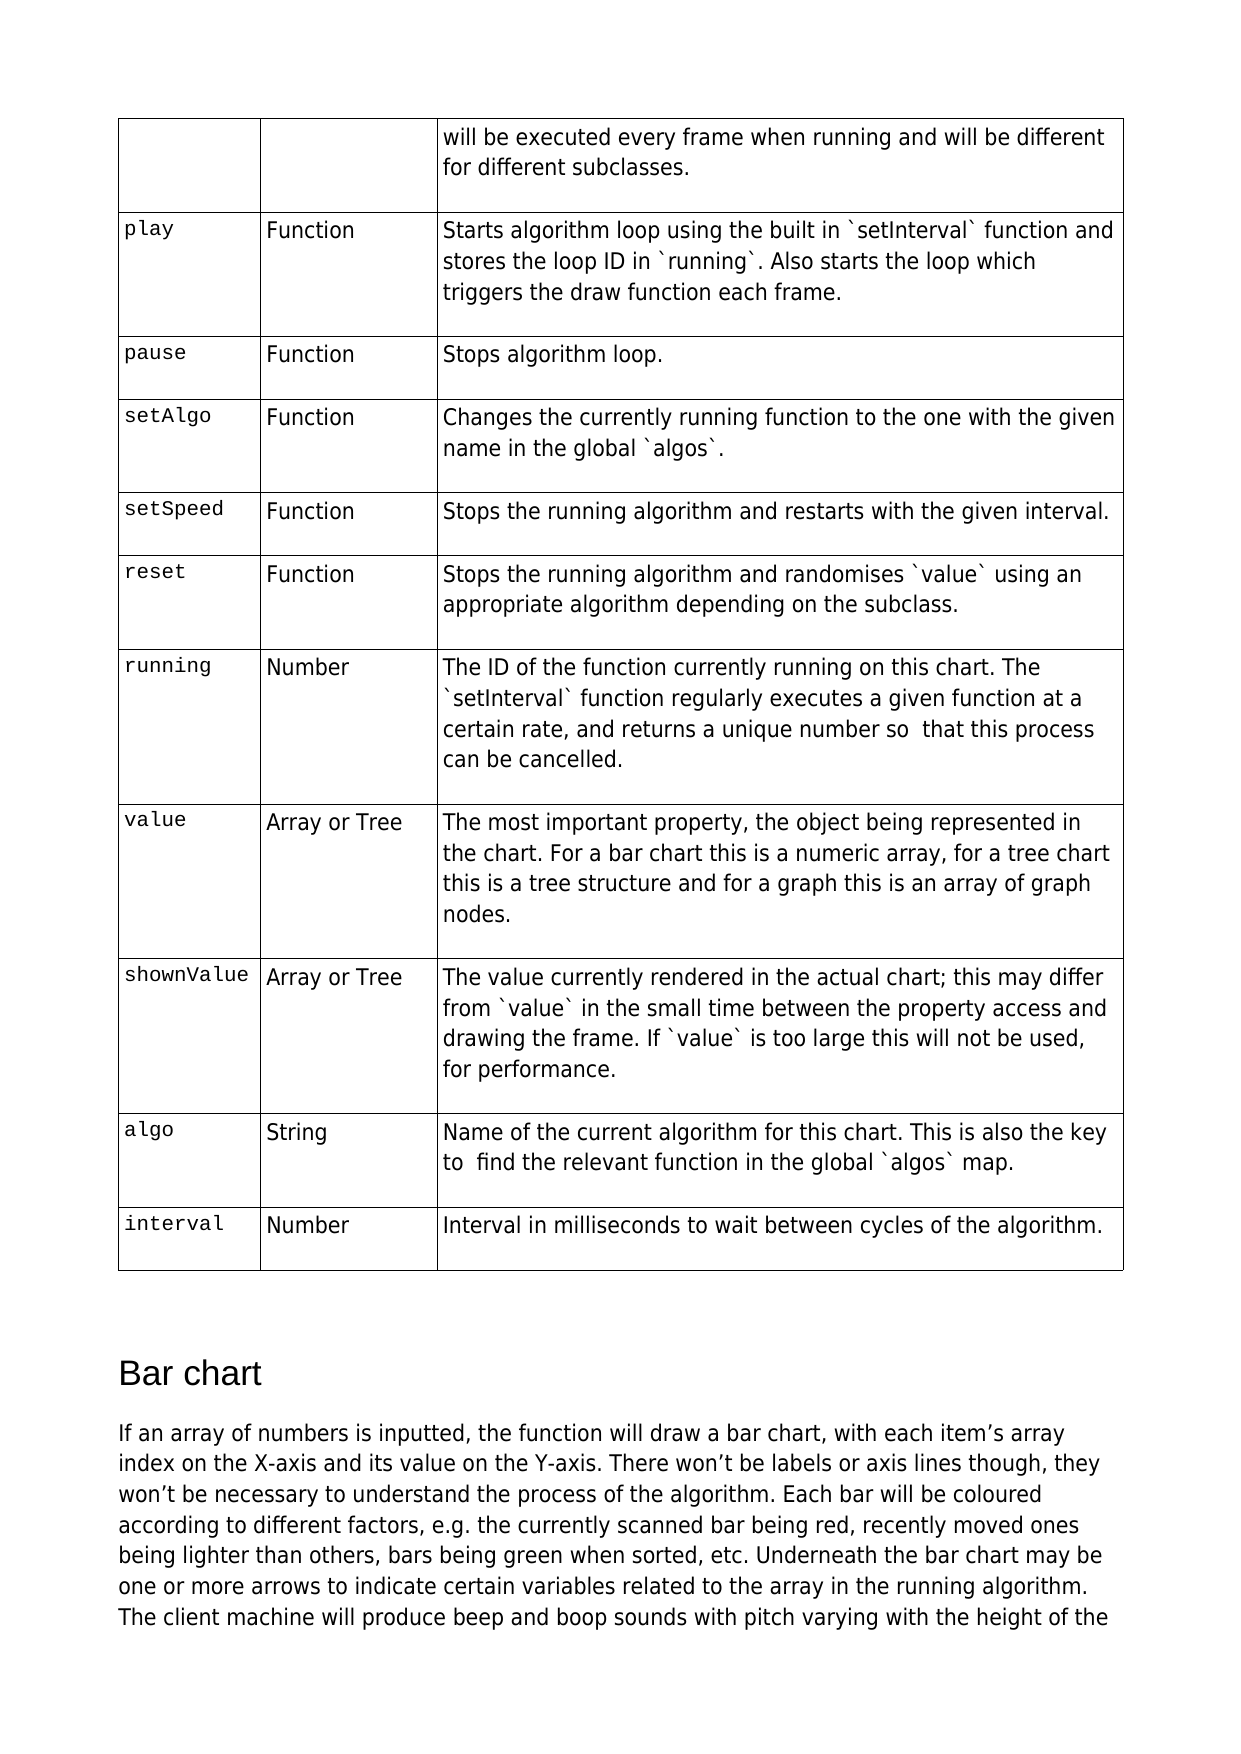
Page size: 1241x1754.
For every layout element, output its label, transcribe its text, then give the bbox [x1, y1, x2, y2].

table_cell Stops the running algorithm and restarts with the given interval. [438, 493, 1123, 555]
table_cell The ID of the function currently running on this chart. The `setInterval` function regularly executes a given function at a certain rate, and returns a unique number so that this process can be cancelled. [438, 650, 1123, 803]
table_cell value [119, 805, 260, 958]
table_cell Function [261, 337, 437, 399]
table_cell reset [119, 556, 260, 649]
table_cell Number [261, 650, 437, 803]
table_cell play [119, 213, 260, 336]
table_cell The most important property, the object being represented in the chart. For a bar chart this is a numeric array, for a tree chart this is a tree structure and for a graph this is an array of graph nodes. [438, 805, 1123, 958]
subtitle Bar chart [118, 1352, 1122, 1393]
table_cell Function [261, 213, 437, 336]
table_cell setAlgo [119, 400, 260, 492]
text If an array of numbers is inputted, the function will draw a bar chart, with each item’s array index on the X-axis and its value on the Y-axis. There won’t be labels or axis lines though, they won’t be necessary to understand the process of the algorithm. Each bar will be coloured according to different factors, e.g. the currently scanned bar being red, recently moved ones being lighter than others, bars being green when sorted, etc. Underneath the bar chart may be one or more arrows to indicate certain variables related to the array in the running algorithm. The client machine will produce beep and boop sounds with pitch varying with the height of the [118, 1420, 1122, 1630]
table_cell Number [261, 1208, 437, 1269]
table_cell Array or Tree [261, 805, 437, 958]
table_cell Starts algorithm loop using the built in `setInterval` function and stores the loop ID in `running`. Also starts the loop which triggers the draw function each frame. [438, 213, 1123, 336]
table_cell shownValue [119, 959, 260, 1113]
table_cell pause [119, 337, 260, 399]
table_cell Name of the current algorithm for this chart. This is also the key to find the relevant function in the global `algos` map. [438, 1114, 1123, 1207]
table_cell The value currently rendered in the actual chart; this may differ from `value` in the small time between the property access and drawing the frame. If `value` is too large this will not be used, for performance. [438, 959, 1123, 1113]
table_cell Stops the running algorithm and randomises `value` using an appropriate algorithm depending on the subclass. [438, 556, 1123, 649]
table_cell Function [261, 493, 437, 555]
table_cell algo [119, 1114, 260, 1207]
table_cell running [119, 650, 260, 803]
table_cell [119, 119, 260, 212]
table_cell String [261, 1114, 437, 1207]
table_cell interval [119, 1208, 260, 1269]
table_cell Function [261, 400, 437, 492]
table_cell will be executed every frame when running and will be different for different subclasses. [438, 119, 1123, 212]
table_cell Interval in milliseconds to wait between cycles of the algorithm. [438, 1208, 1123, 1269]
table_cell [261, 119, 437, 212]
table_cell Array or Tree [261, 959, 437, 1113]
table_cell Stops algorithm loop. [438, 337, 1123, 399]
table_cell setSpeed [119, 493, 260, 555]
table_cell Changes the currently running function to the one with the given name in the global `algos`. [438, 400, 1123, 492]
table_cell Function [261, 556, 437, 649]
